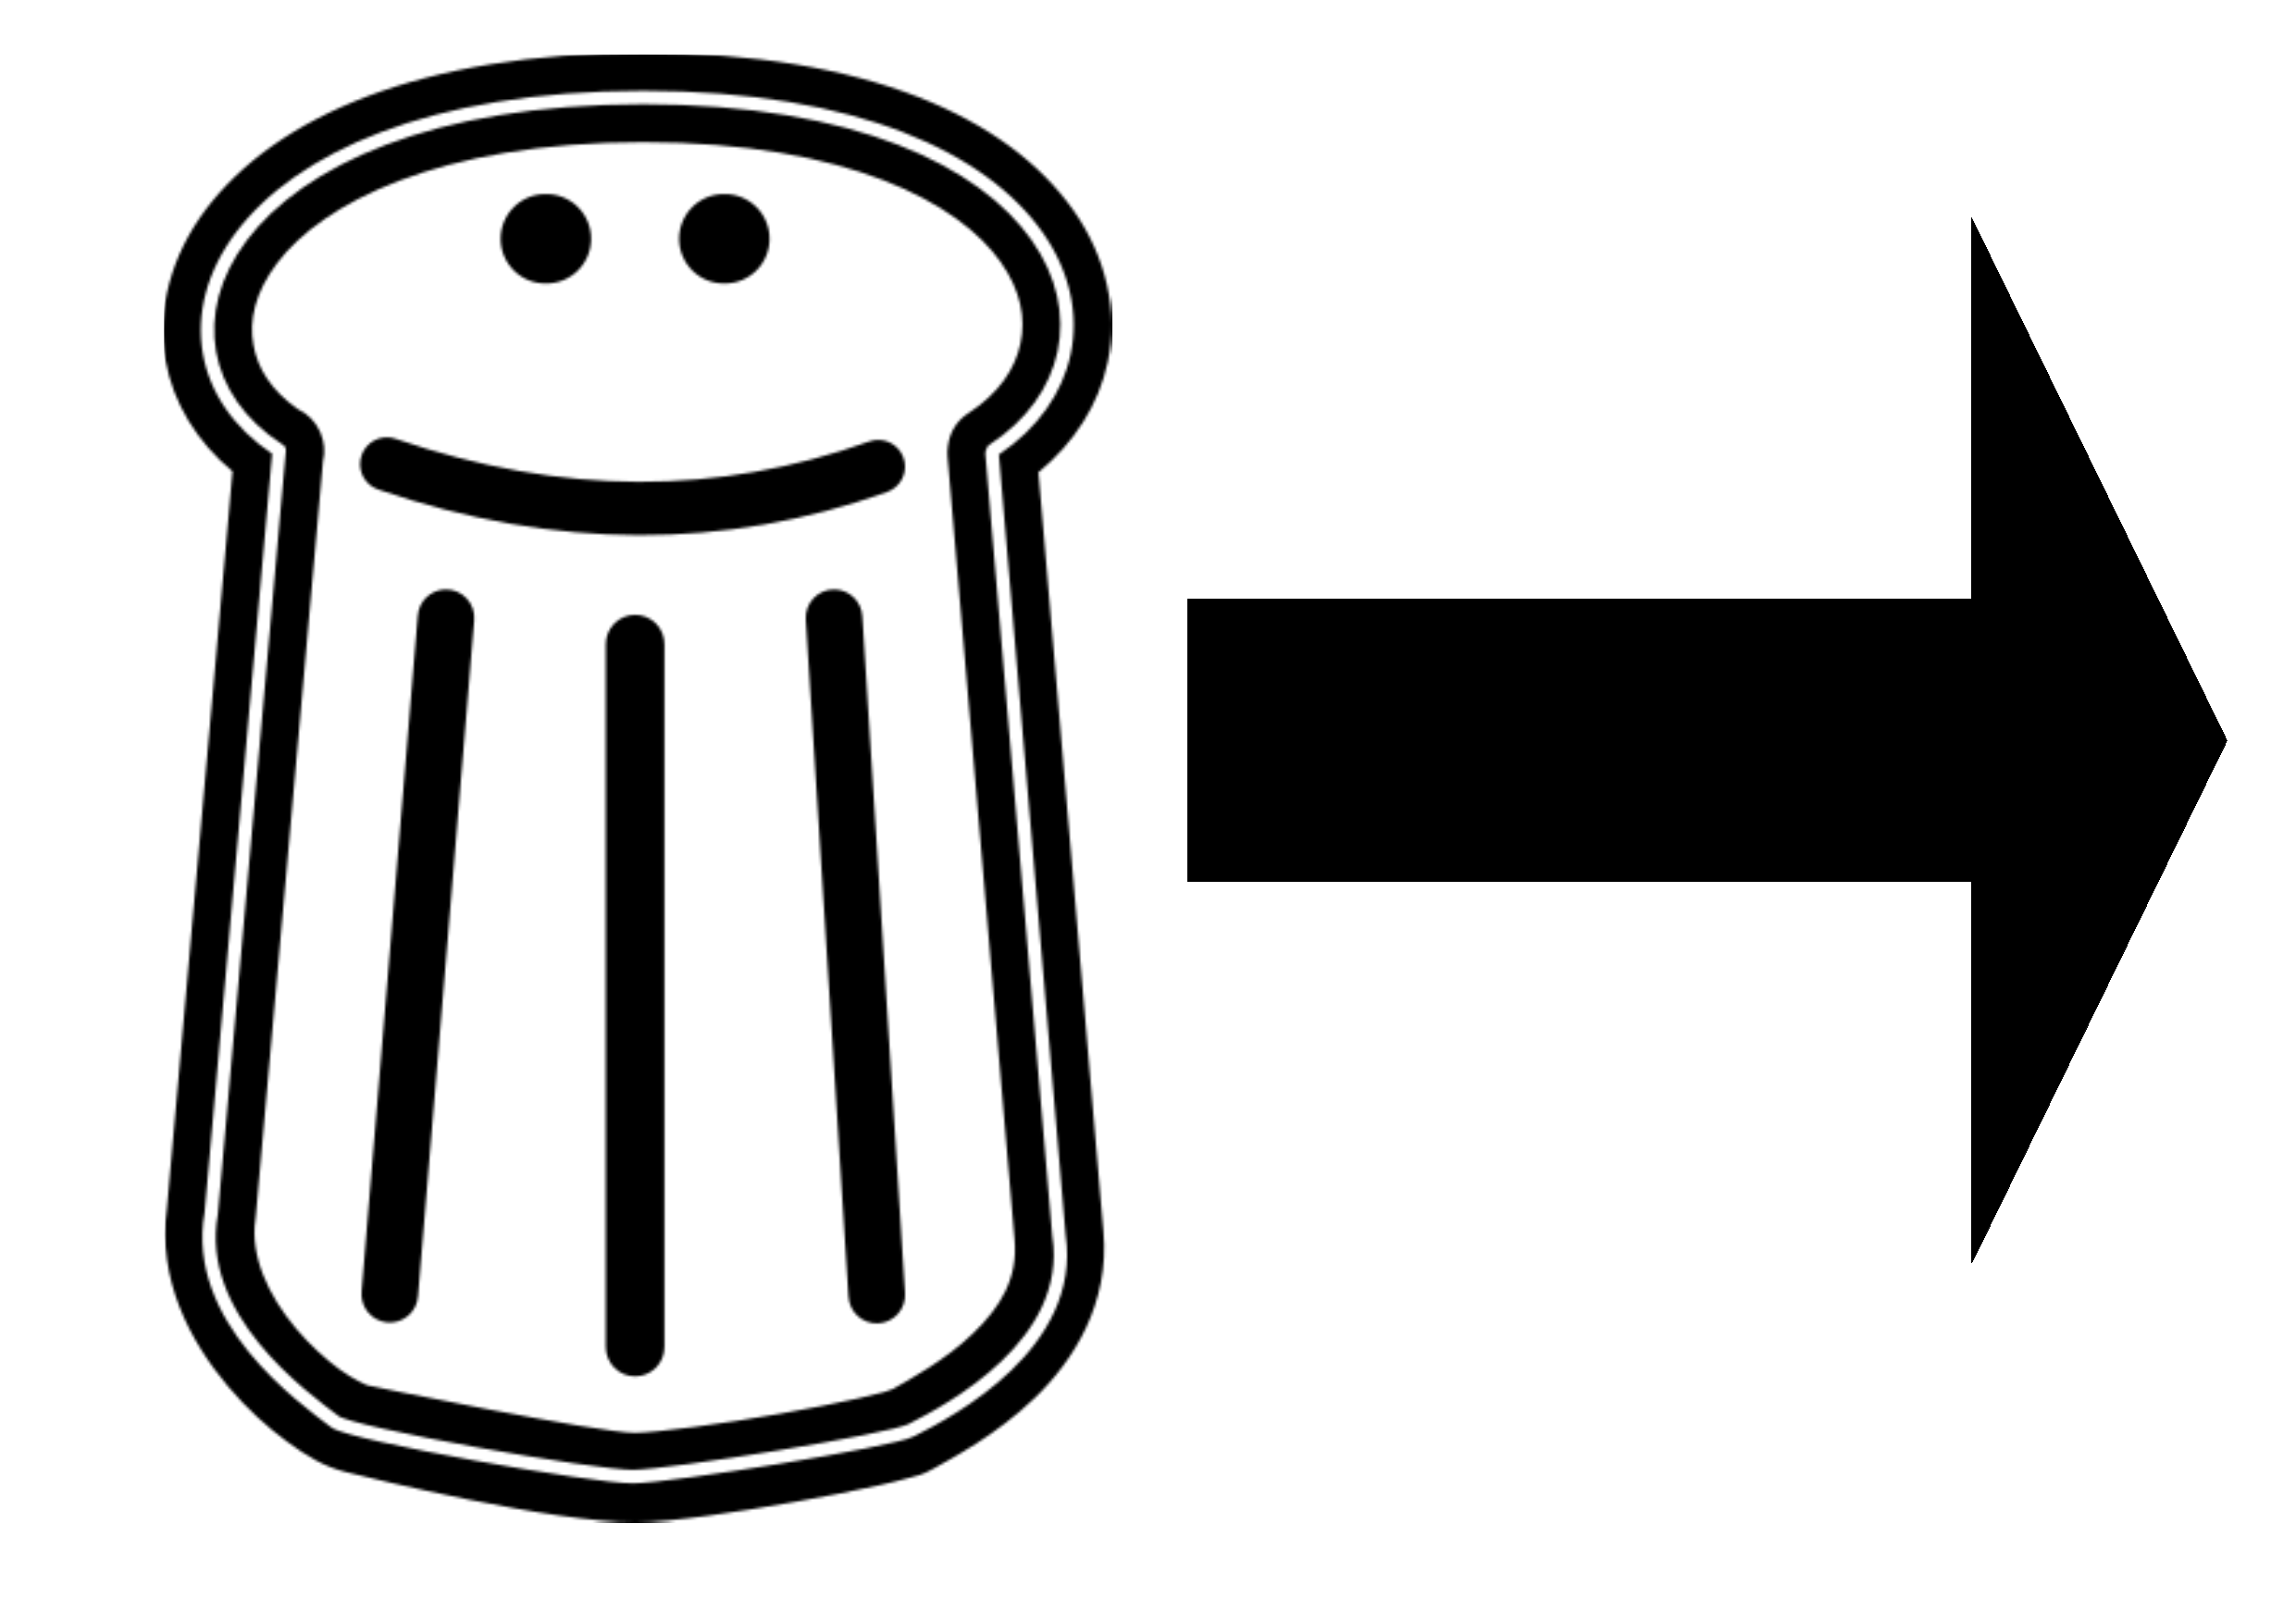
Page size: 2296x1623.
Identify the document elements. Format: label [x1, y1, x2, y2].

picture [164, 55, 1112, 1523]
